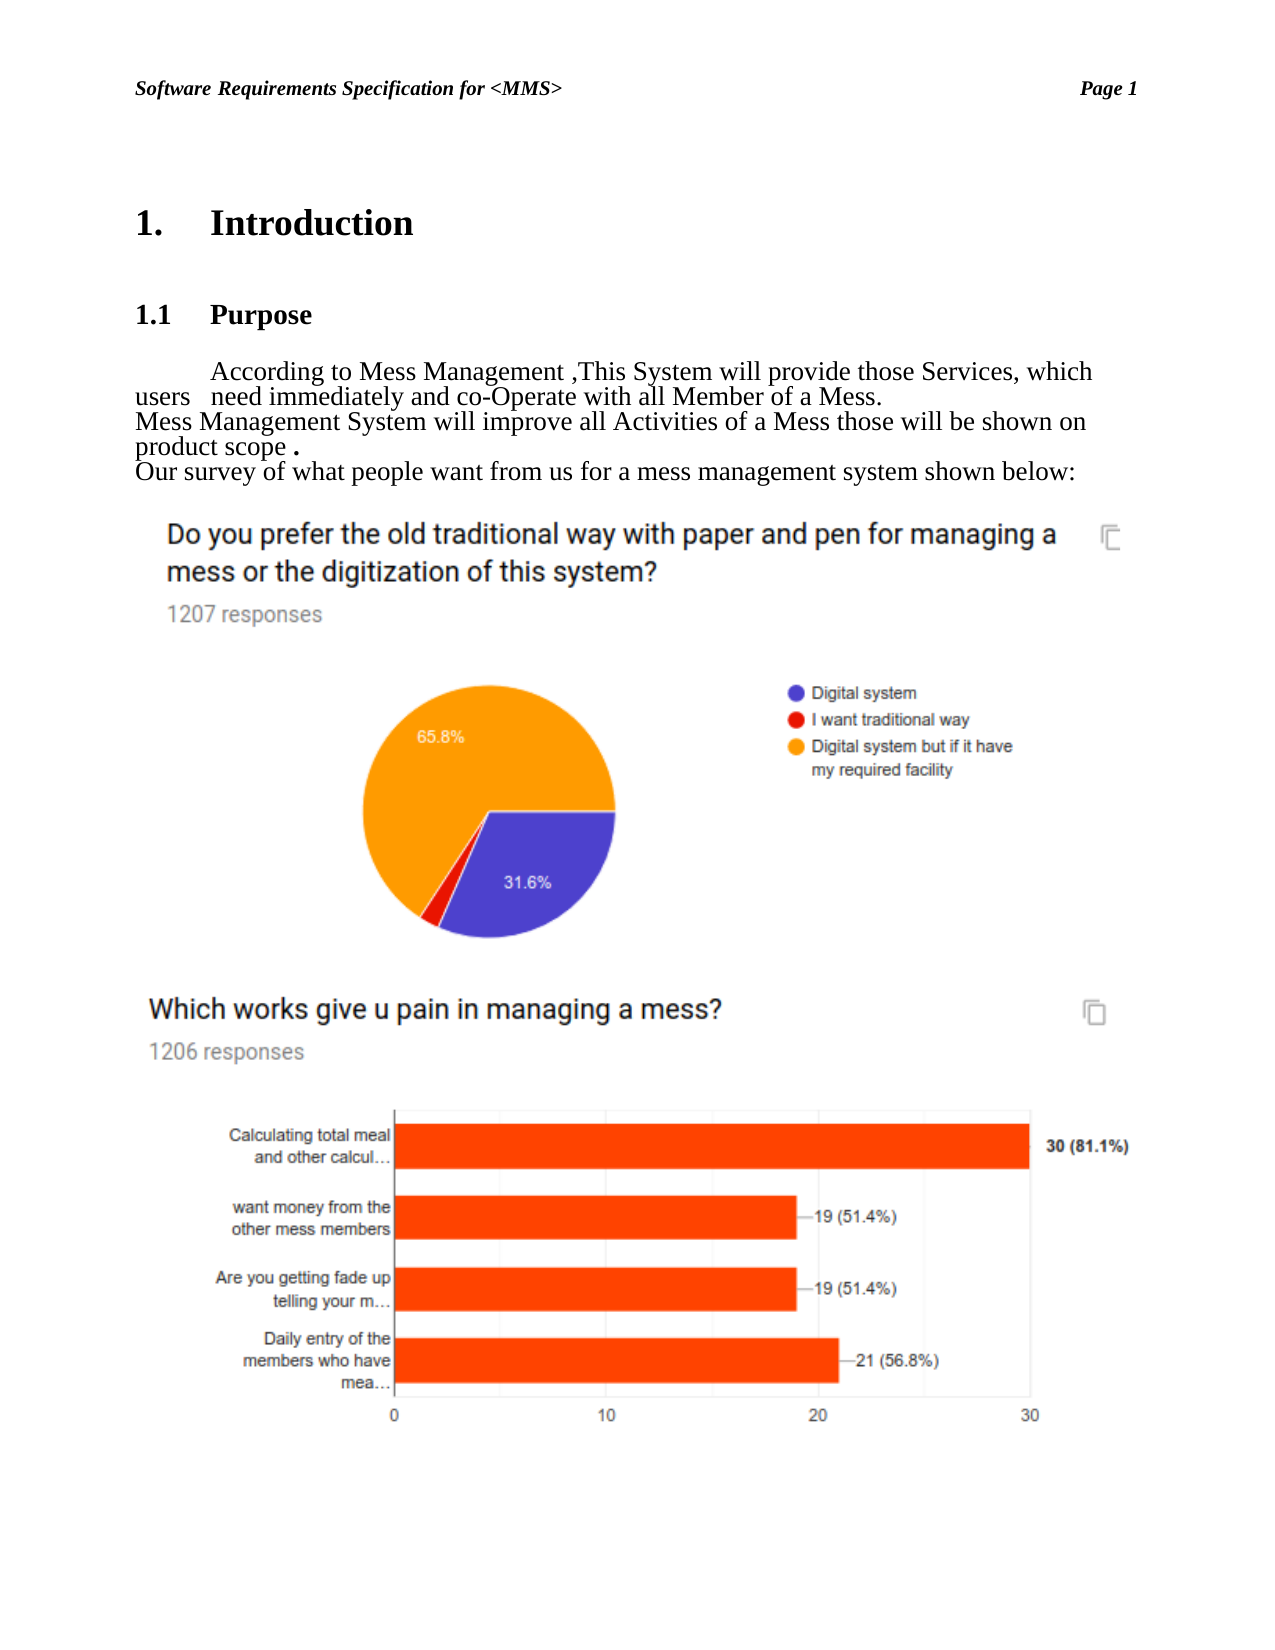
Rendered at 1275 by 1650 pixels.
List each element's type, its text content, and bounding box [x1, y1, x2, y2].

text According to Mess Management ,This System will provide those Services, which users need immediately and co-Operate with all Member of a Mess. [135, 360, 1140, 410]
subtitle Introduction [135, 200, 1140, 243]
picture [154, 505, 1121, 967]
text Our survey of what people want from us for a mess management system shown below: [135, 460, 1140, 485]
picture [140, 991, 1136, 1445]
subtitle Purpose [135, 297, 1140, 331]
text Mess Management System will improve all Activities of a Mess those will be shown on product scope . [135, 410, 1140, 460]
